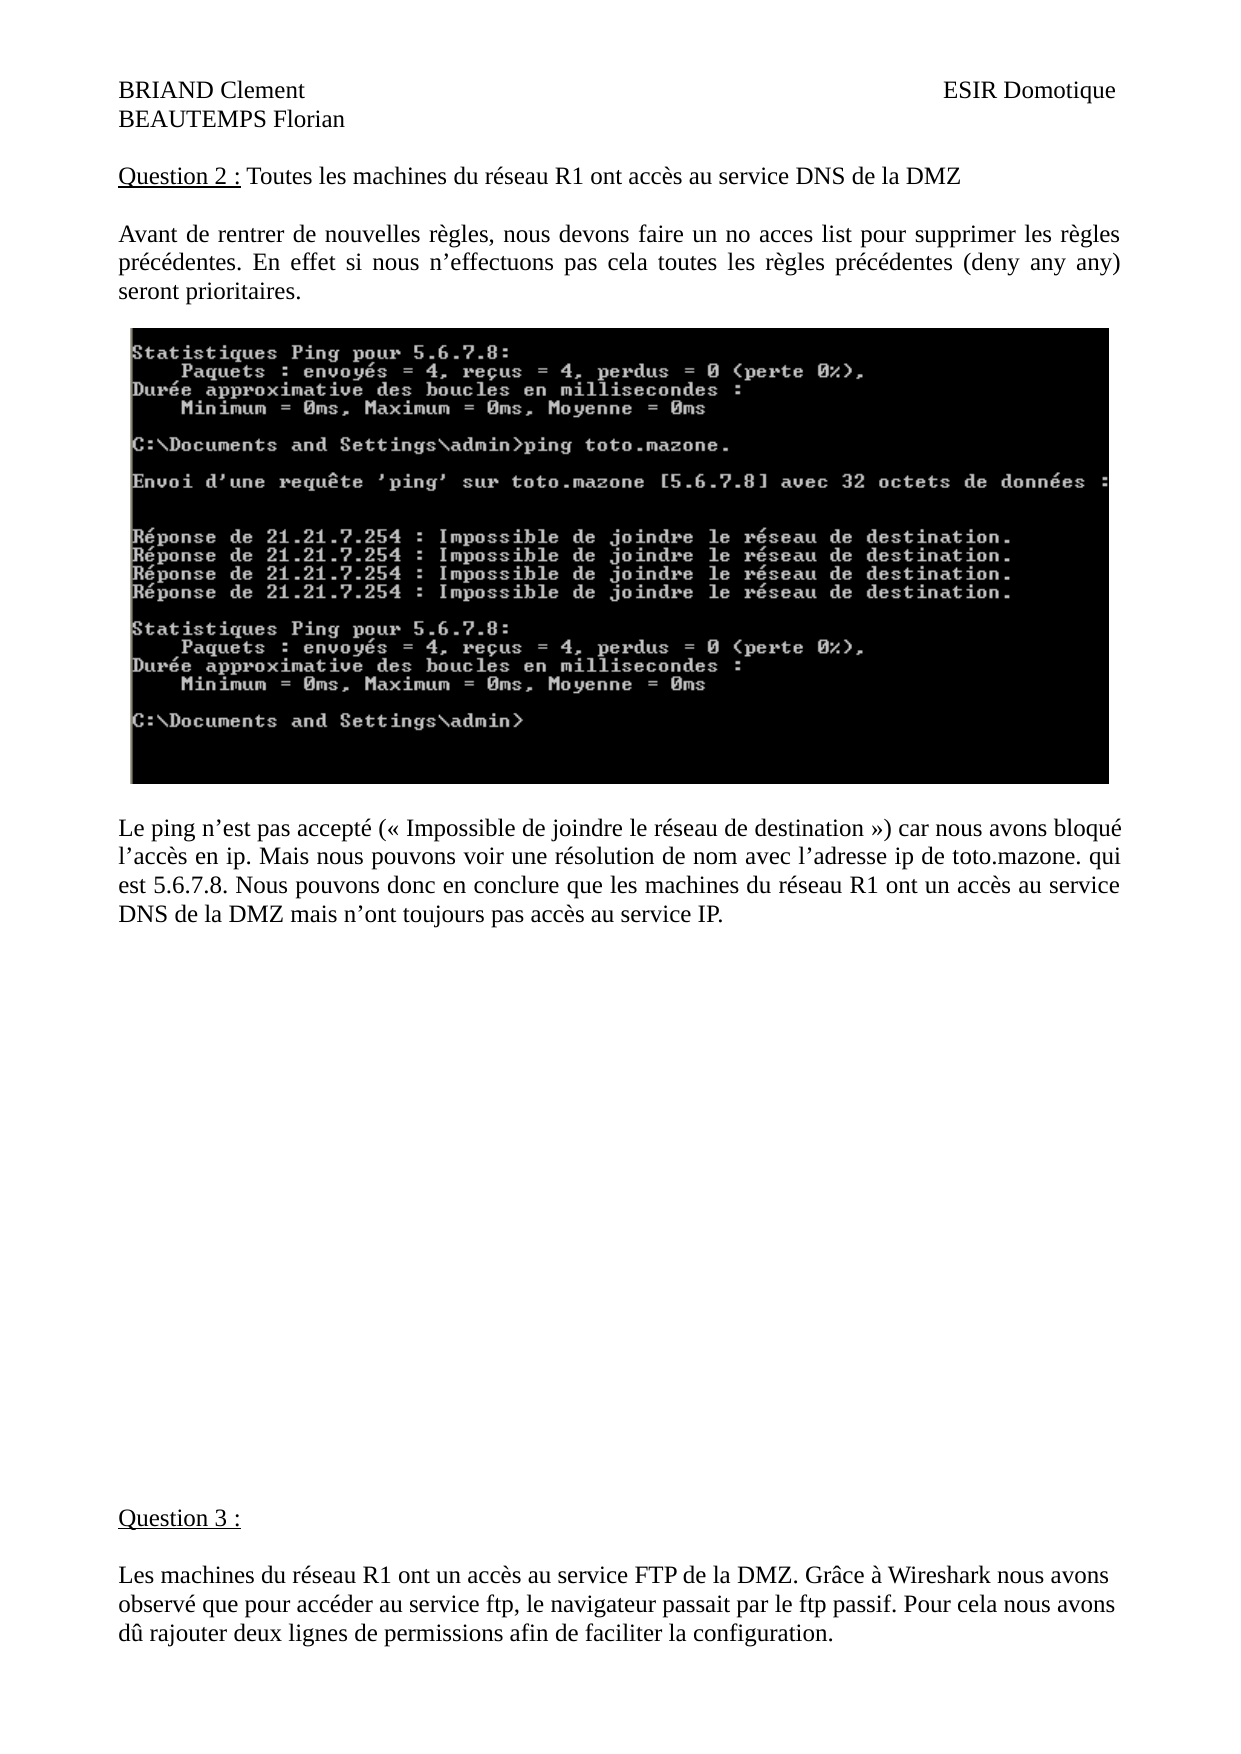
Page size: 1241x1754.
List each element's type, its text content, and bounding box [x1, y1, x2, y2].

text Le ping n’est pas accepté (« Impossible de joindre le réseau de destination ») car nous avons bloqué l’accès en ip. Mais nous pouvons voir une résolution de nom avec l’adresse ip de toto.mazone. qui est 5.6.7.8. Nous pouvons donc en conclure que les machines du réseau R1 ont un accès au service DNS de la DMZ mais n’ont toujours pas accès au service IP. [118, 813, 1122, 928]
text Les machines du réseau R1 ont un accès au service FTP de la DMZ. Grâce à Wireshark nous avons observé que pour accéder au service ftp, le navigateur passait par le ftp passif. Pour cela nous avons dû rajouter deux lignes de permissions afin de faciliter la configuration. [118, 1560, 1122, 1646]
text Question 3 : [118, 1503, 1122, 1531]
picture [130, 328, 1109, 784]
text Avant de rentrer de nouvelles règles, nous devons faire un no acces list pour supprimer les règles précédentes. En effet si nous n’effectuons pas cela toutes les règles précédentes (deny any any) seront prioritaires. [118, 219, 1122, 305]
text Question 2 : Toutes les machines du réseau R1 ont accès au service DNS de la DMZ [118, 161, 1122, 190]
